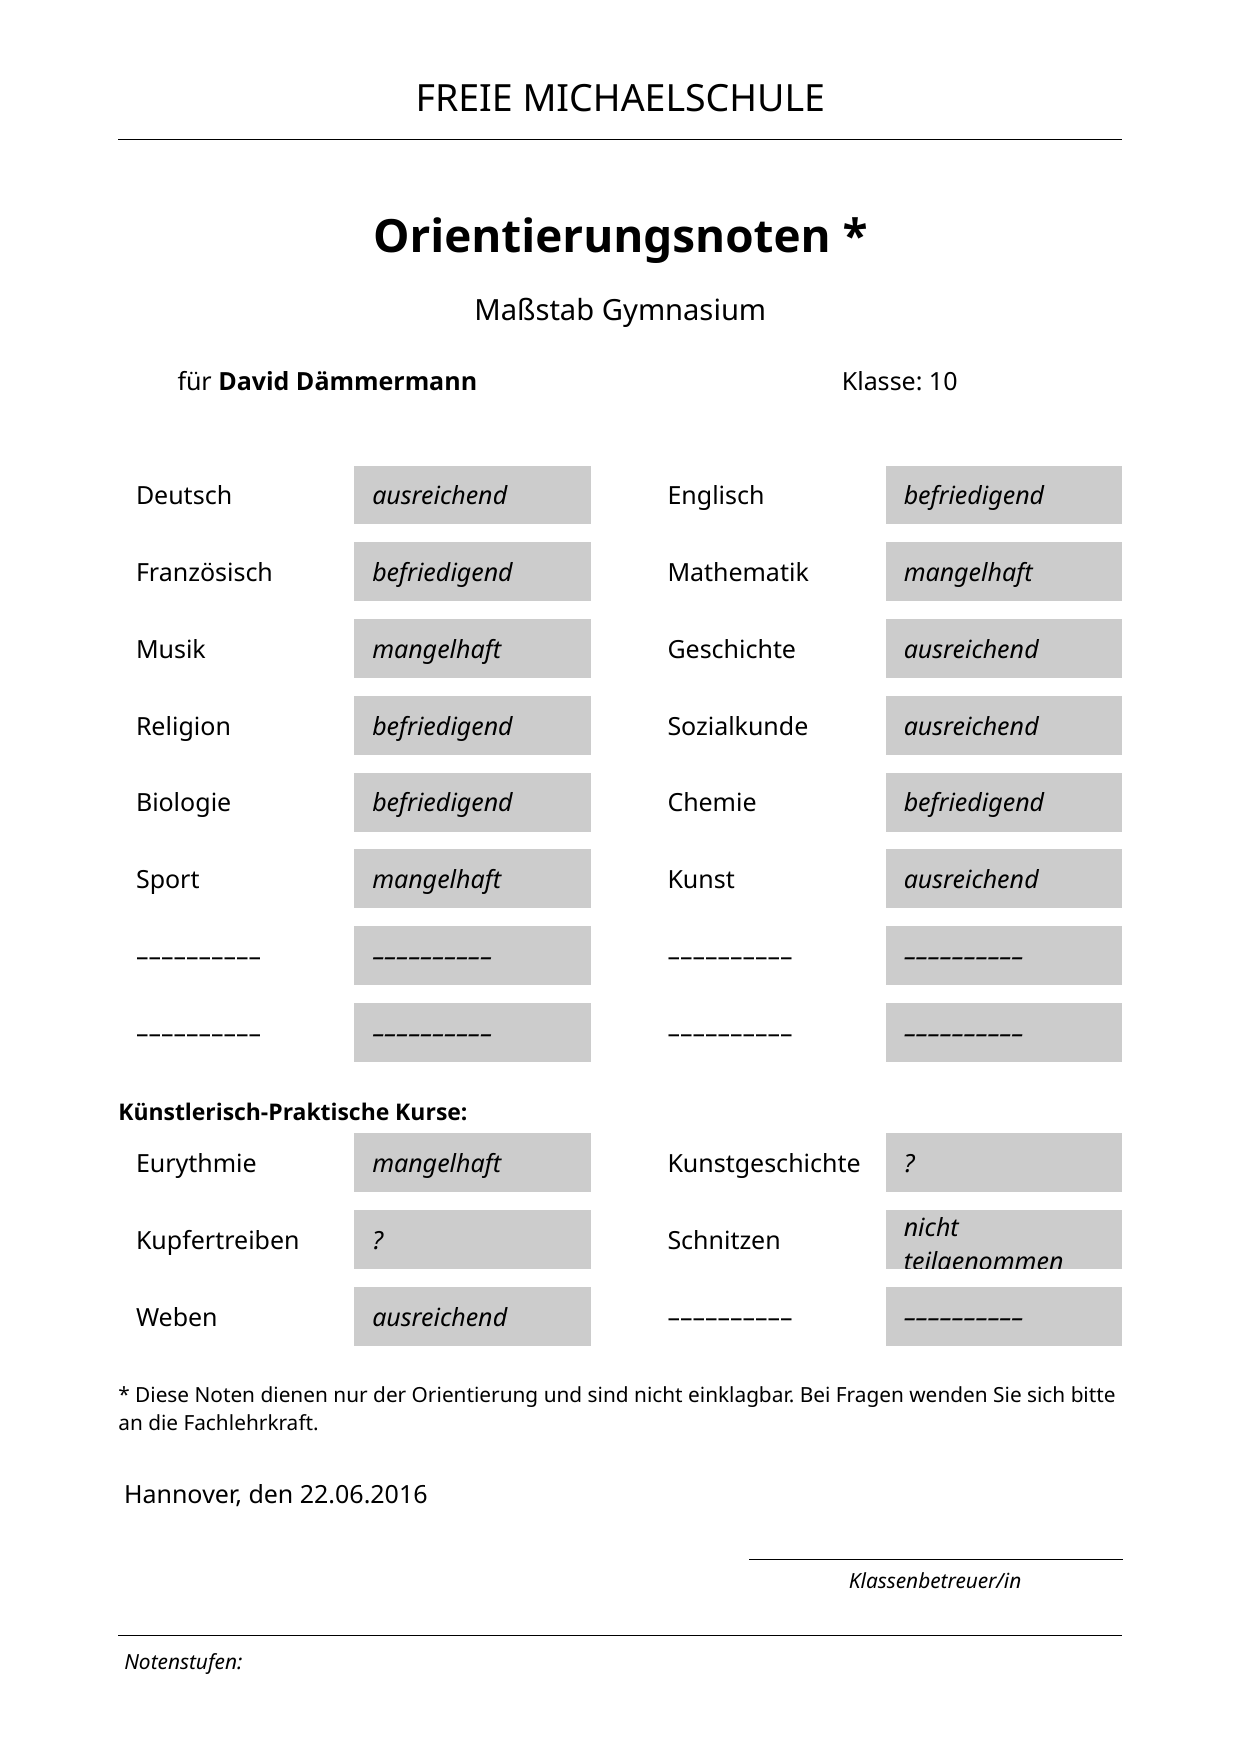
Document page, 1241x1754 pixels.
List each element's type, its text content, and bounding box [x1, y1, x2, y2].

table_cell ausreichend [886, 696, 1122, 755]
table_cell –––––––––– [886, 1003, 1122, 1062]
table_cell mangelhaft [886, 542, 1122, 601]
text FREIE MICHAELSCHULE [118, 71, 1122, 122]
table_cell [591, 755, 649, 773]
table_cell –––––––––– [650, 1003, 886, 1062]
table_cell [118, 909, 354, 926]
text * Diese Noten dienen nur der Orientierung und sind nicht einklagbar. Bei Fragen wenden Sie sich bitte an die Fachlehrkraft. [118, 1380, 1122, 1437]
table_cell [650, 1192, 886, 1210]
table_header Hannover, den 22.06.2016 [118, 1471, 749, 1559]
table_cell [886, 909, 1122, 926]
table_header [620, 1636, 787, 1687]
table_cell [354, 525, 591, 542]
table_cell [886, 985, 1122, 1003]
table_cell Kunst [650, 849, 886, 908]
table_header befriedigend [886, 466, 1122, 524]
table_header [591, 1133, 649, 1192]
table_cell –––––––––– [118, 1003, 354, 1062]
table_cell [591, 909, 649, 926]
table_cell mangelhaft [354, 619, 591, 678]
table_cell [650, 985, 886, 1003]
table_cell [650, 909, 886, 926]
table_header ausreichend [354, 466, 591, 524]
table_cell [118, 985, 354, 1003]
table_cell [591, 773, 649, 832]
table_cell befriedigend [354, 542, 591, 601]
table_cell Kupfertreiben [118, 1210, 354, 1269]
table_cell [354, 909, 591, 926]
table_cell [354, 1192, 591, 1210]
table_cell [118, 1192, 354, 1210]
table_cell Religion [118, 696, 354, 755]
table_cell [650, 601, 886, 619]
table_cell [650, 755, 886, 773]
table_cell ? [354, 1210, 591, 1269]
table_cell befriedigend [354, 773, 591, 832]
table_header [591, 466, 649, 524]
table_cell Sozialkunde [650, 696, 886, 755]
table_cell Klassenbetreuer/in [749, 1560, 1123, 1600]
table_cell [591, 1269, 649, 1287]
table_cell [118, 601, 354, 619]
table_cell [118, 755, 354, 773]
table_cell [650, 678, 886, 696]
table_cell befriedigend [354, 696, 591, 755]
table_header [285, 1636, 453, 1687]
table_cell Mathematik [650, 542, 886, 601]
table_cell –––––––––– [886, 1287, 1122, 1346]
table_cell –––––––––– [886, 926, 1122, 985]
table_cell [118, 1269, 354, 1287]
subtitle Maßstab Gymnasium [118, 289, 1122, 329]
table_header Kunstgeschichte [650, 1133, 886, 1192]
table_cell Musik [118, 619, 354, 678]
table_cell –––––––––– [650, 926, 886, 985]
table_cell [591, 1210, 649, 1269]
table_cell [650, 525, 886, 542]
table_cell [354, 755, 591, 773]
table_cell [886, 832, 1122, 849]
table_cell [591, 849, 649, 908]
table_cell [591, 1287, 649, 1346]
table_cell [886, 755, 1122, 773]
table_cell ausreichend [886, 619, 1122, 678]
table_cell Schnitzen [650, 1210, 886, 1269]
table_header Deutsch [118, 466, 354, 524]
table_cell ausreichend [886, 849, 1122, 908]
table_cell [886, 1269, 1122, 1287]
table_cell [591, 1003, 649, 1062]
table_cell befriedigend [886, 773, 1122, 832]
table_cell [118, 832, 354, 849]
table_cell [591, 832, 649, 849]
table_cell [650, 832, 886, 849]
table_cell [354, 1269, 591, 1287]
text Künstlerisch-Praktische Kurse: [118, 1096, 1122, 1127]
table_cell mangelhaft [354, 849, 591, 908]
title Orientierungsnoten * [118, 203, 1122, 266]
table_cell [591, 696, 649, 755]
table_cell [886, 678, 1122, 696]
table_cell Biologie [118, 773, 354, 832]
table_cell Weben [118, 1287, 354, 1346]
table_cell [591, 601, 649, 619]
table_cell Chemie [650, 773, 886, 832]
table_cell [591, 985, 649, 1003]
table_cell Französisch [118, 542, 354, 601]
table_cell [886, 1192, 1122, 1210]
table_cell Sport [118, 849, 354, 908]
table_header Klasse: 10 [842, 363, 1063, 397]
table_header [955, 1636, 1122, 1687]
table_header Eurythmie [118, 1133, 354, 1192]
table_header ? [886, 1133, 1122, 1192]
table_cell [354, 832, 591, 849]
table_cell –––––––––– [354, 1003, 591, 1062]
table_header [453, 1636, 620, 1687]
table_header Notenstufen: [118, 1636, 285, 1687]
table_cell [886, 525, 1122, 542]
table_header [749, 1471, 1123, 1559]
table_cell –––––––––– [118, 926, 354, 985]
table_cell [591, 1192, 649, 1210]
table_cell [591, 619, 649, 678]
table_header [788, 1636, 955, 1687]
table_cell [354, 678, 591, 696]
table_cell [354, 985, 591, 1003]
table_cell [118, 525, 354, 542]
table_cell [591, 678, 649, 696]
table_cell ausreichend [354, 1287, 591, 1346]
table_cell nicht teilgenommen [886, 1210, 1122, 1269]
table_cell –––––––––– [650, 1287, 886, 1346]
table_cell [886, 601, 1122, 619]
table_cell [650, 1269, 886, 1287]
table_cell [354, 601, 591, 619]
table_cell [591, 525, 649, 542]
table_cell [118, 1559, 749, 1600]
table_cell [591, 542, 649, 601]
table_cell [591, 926, 649, 985]
table_cell Geschichte [650, 619, 886, 678]
table_header für David Dämmermann [177, 363, 842, 397]
table_cell [118, 678, 354, 696]
table_cell –––––––––– [354, 926, 591, 985]
table_header Englisch [650, 466, 886, 524]
table_header mangelhaft [354, 1133, 591, 1192]
